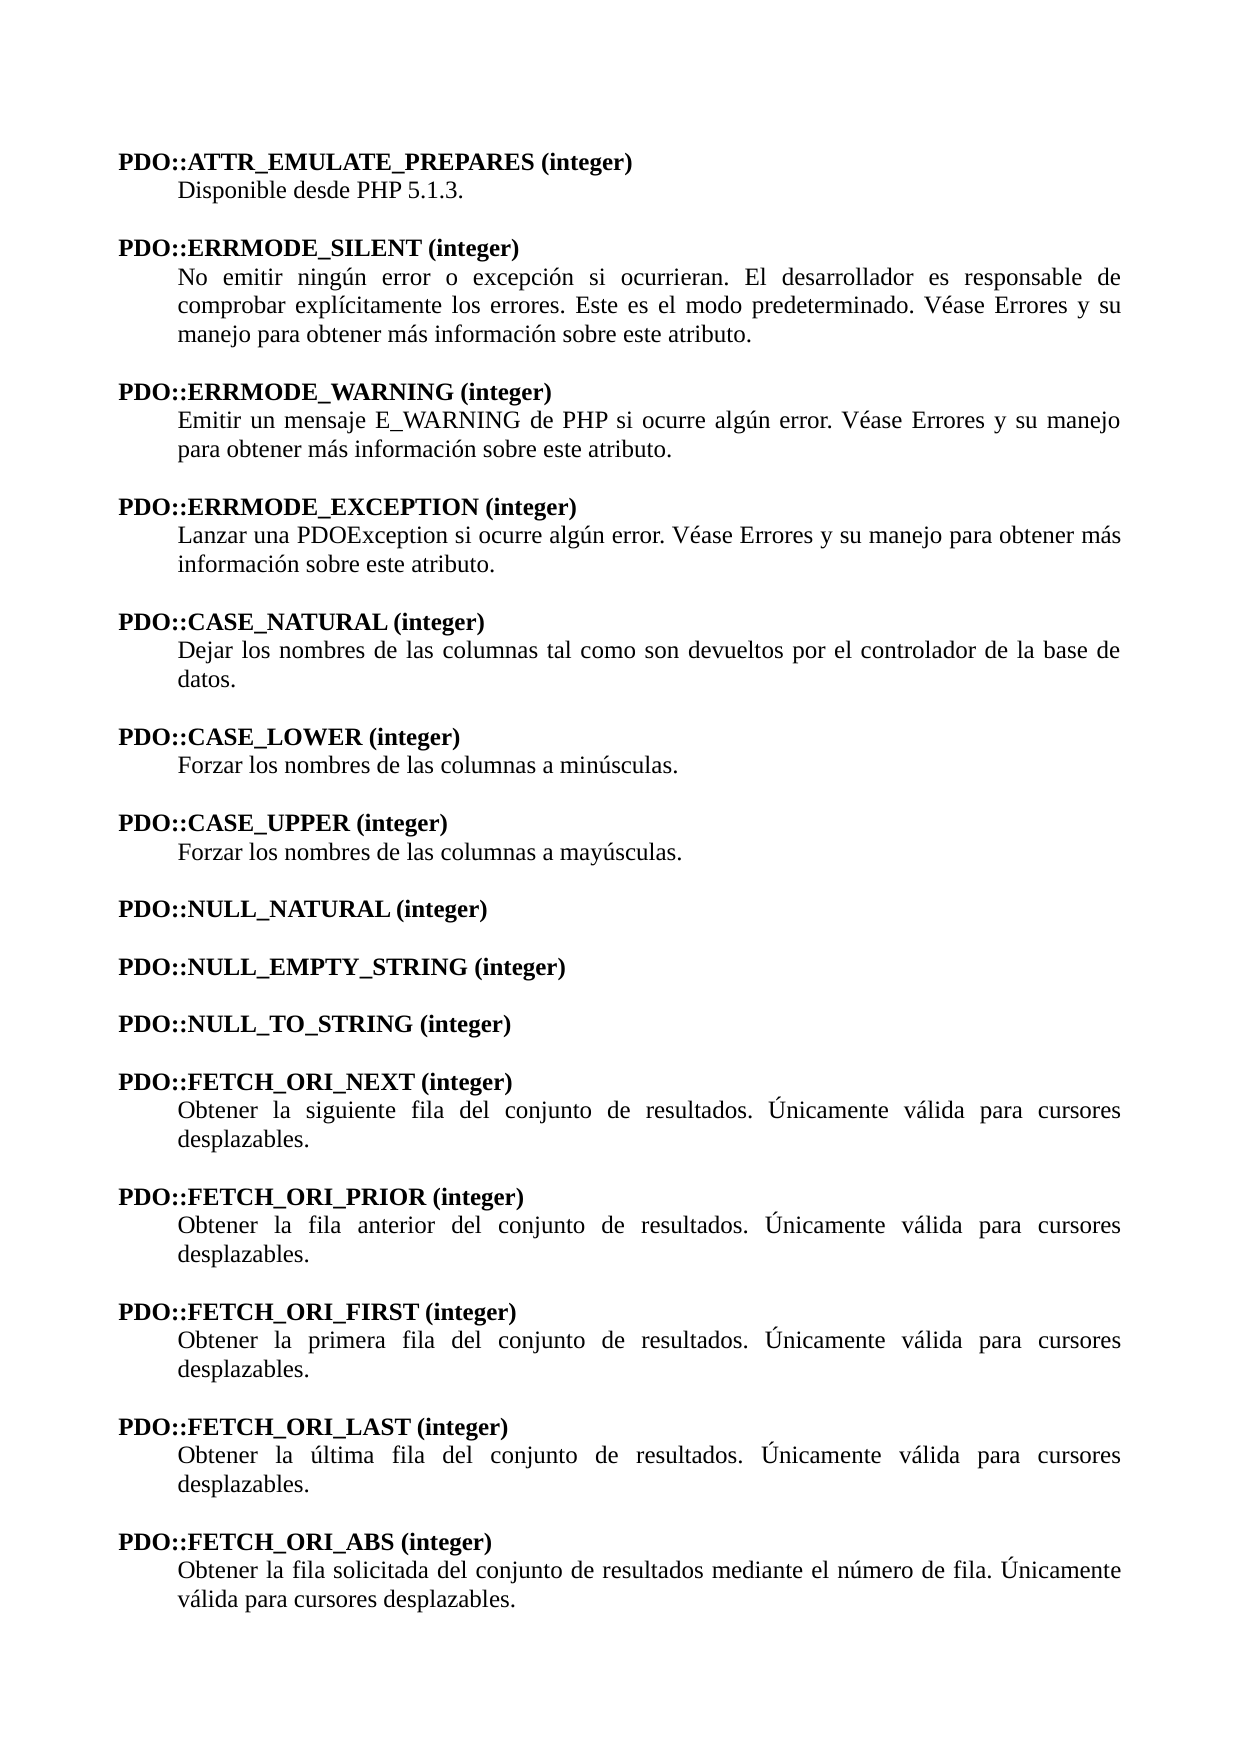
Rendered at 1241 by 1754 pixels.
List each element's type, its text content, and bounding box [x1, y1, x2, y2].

subtitle PDO::ERRMODE_EXCEPTION (integer) [118, 492, 1122, 521]
subtitle PDO::NULL_NATURAL (integer) [118, 894, 1122, 923]
list Lanzar una PDOException si ocurre algún error. Véase Errores y su manejo para obtener más información sobre este atributo. [177, 521, 1122, 578]
list Emitir un mensaje E_WARNING de PHP si ocurre algún error. Véase Errores y su manejo para obtener más información sobre este atributo. [177, 406, 1122, 463]
list Disponible desde PHP 5.1.3. [177, 176, 1122, 204]
subtitle PDO::FETCH_ORI_FIRST (integer) [118, 1297, 1122, 1326]
list Obtener la primera fila del conjunto de resultados. Únicamente válida para cursores desplazables. [177, 1326, 1122, 1383]
subtitle PDO::CASE_LOWER (integer) [118, 722, 1122, 751]
list Obtener la última fila del conjunto de resultados. Únicamente válida para cursores desplazables. [177, 1441, 1122, 1498]
subtitle PDO::ERRMODE_WARNING (integer) [118, 377, 1122, 406]
subtitle PDO::CASE_UPPER (integer) [118, 808, 1122, 837]
list Dejar los nombres de las columnas tal como son devueltos por el controlador de la base de datos. [177, 636, 1122, 693]
list Forzar los nombres de las columnas a mayúsculas. [177, 837, 1122, 866]
subtitle PDO::ERRMODE_SILENT (integer) [118, 233, 1122, 262]
list Obtener la siguiente fila del conjunto de resultados. Únicamente válida para cursores desplazables. [177, 1096, 1122, 1153]
list Obtener la fila solicitada del conjunto de resultados mediante el número de fila. Únicamente válida para cursores desplazables. [177, 1556, 1122, 1613]
subtitle PDO::FETCH_ORI_ABS (integer) [118, 1527, 1122, 1556]
list No emitir ningún error o excepción si ocurrieran. El desarrollador es responsable de comprobar explícitamente los errores. Este es el modo predeterminado. Véase Errores y su manejo para obtener más información sobre este atributo. [177, 262, 1122, 348]
subtitle PDO::FETCH_ORI_LAST (integer) [118, 1412, 1122, 1441]
list Forzar los nombres de las columnas a minúsculas. [177, 751, 1122, 779]
subtitle PDO::NULL_EMPTY_STRING (integer) [118, 952, 1122, 981]
subtitle PDO::FETCH_ORI_NEXT (integer) [118, 1067, 1122, 1096]
subtitle PDO::CASE_NATURAL (integer) [118, 607, 1122, 636]
subtitle PDO::NULL_TO_STRING (integer) [118, 1009, 1122, 1038]
subtitle PDO::FETCH_ORI_PRIOR (integer) [118, 1182, 1122, 1211]
list Obtener la fila anterior del conjunto de resultados. Únicamente válida para cursores desplazables. [177, 1211, 1122, 1268]
subtitle PDO::ATTR_EMULATE_PREPARES (integer) [118, 147, 1122, 176]
